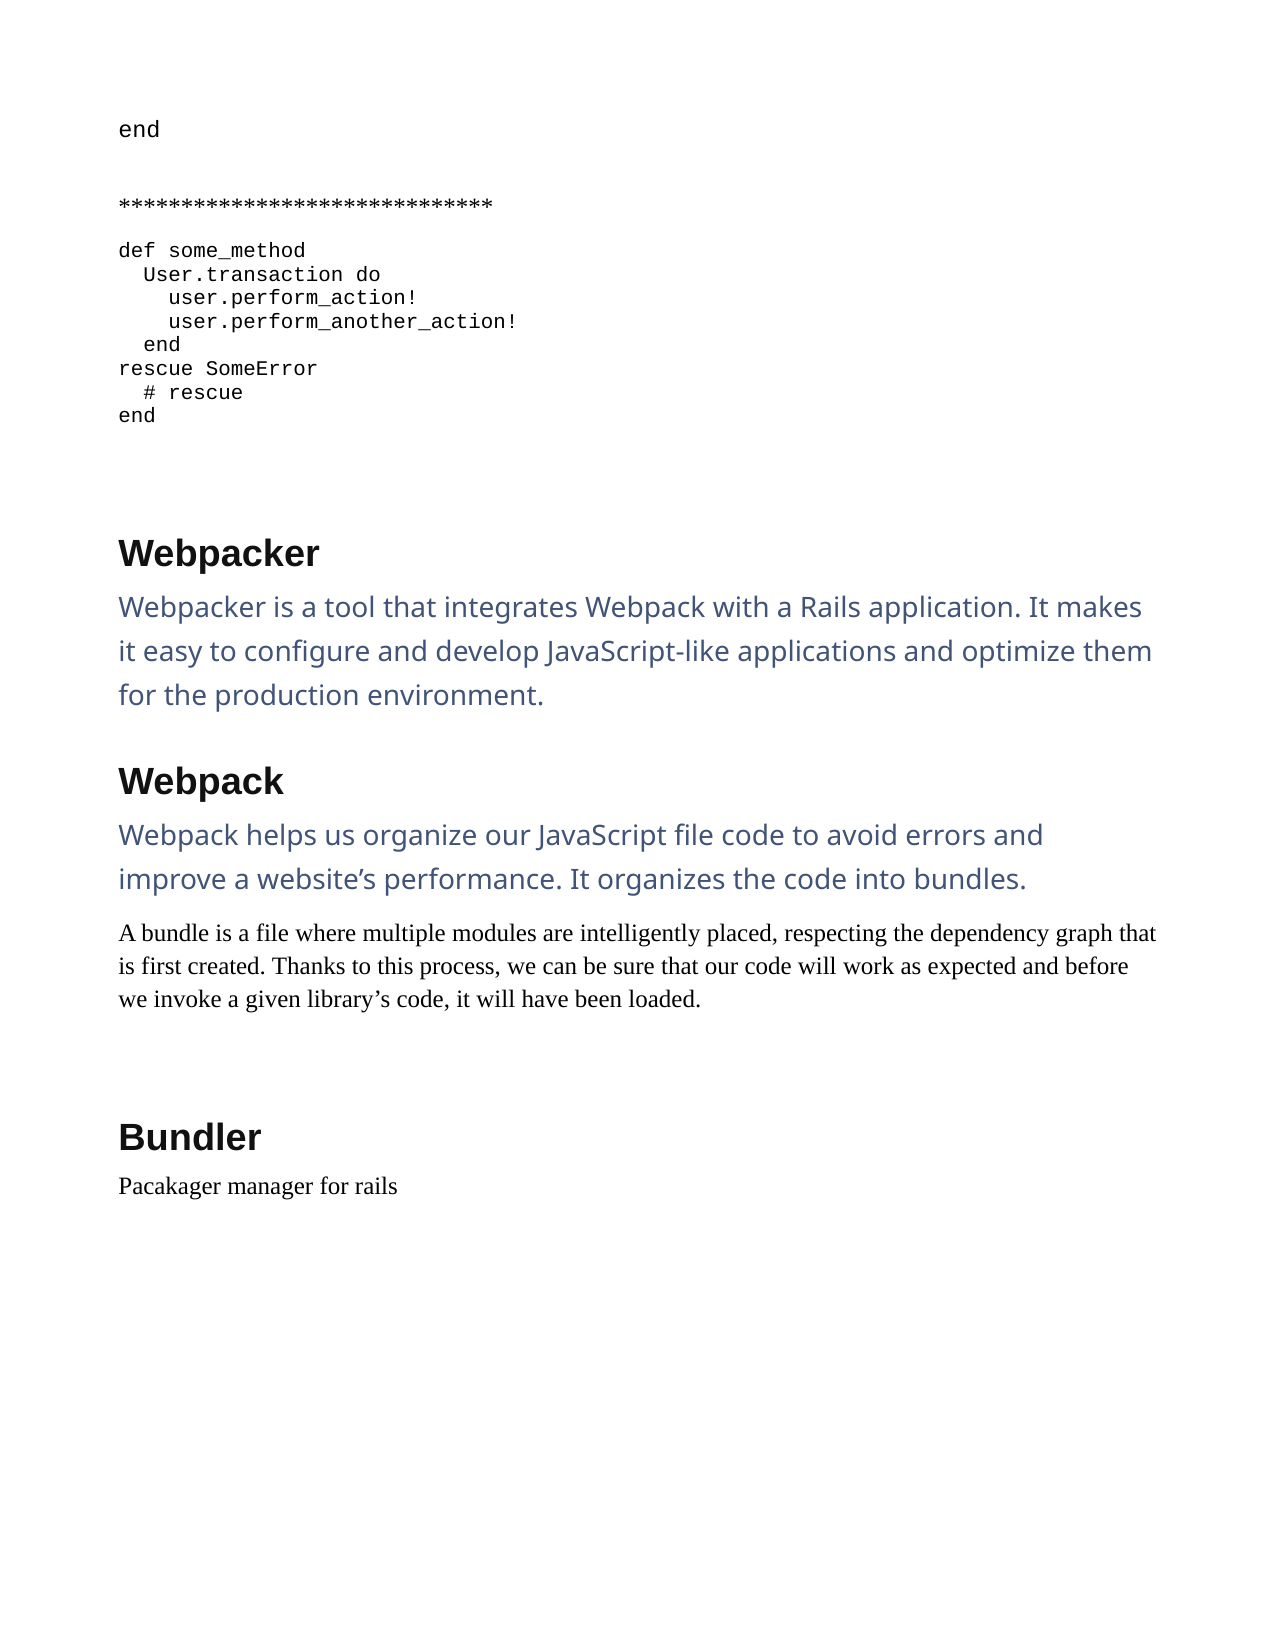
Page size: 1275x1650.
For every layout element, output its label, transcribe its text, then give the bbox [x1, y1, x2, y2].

subtitle Bundler [118, 1115, 1157, 1159]
text User.transaction do [118, 263, 1157, 287]
text user.perform_another_action! [118, 311, 1157, 334]
text Pacakager manager for rails [118, 1171, 1151, 1200]
text end [118, 334, 1157, 358]
text # rescue [118, 382, 1157, 405]
text rescue SomeError [118, 358, 1157, 382]
text Webpacker is a tool that integrates Webpack with a Rails application. It makes it easy to configure and develop JavaScript-like applications and optimize them for the production environment. [118, 587, 1157, 714]
subtitle Webpack [118, 759, 1157, 803]
subtitle Webpacker [118, 531, 1157, 575]
text end [118, 118, 1157, 145]
text user.perform_action! [118, 287, 1157, 311]
text ****************************** [118, 192, 1157, 221]
text Webpack helps us organize our JavaScript file code to avoid errors and improve a website’s performance. It organizes the code into bundles. [118, 815, 1157, 898]
text A bundle is a file where multiple modules are intelligently placed, respecting the dependency graph that is first created. Thanks to this process, we can be sure that our code will work as expected and before we invoke a given library’s code, it will have been loaded. [118, 918, 1157, 1013]
text end [118, 405, 1157, 429]
text def some_method [118, 240, 1157, 263]
